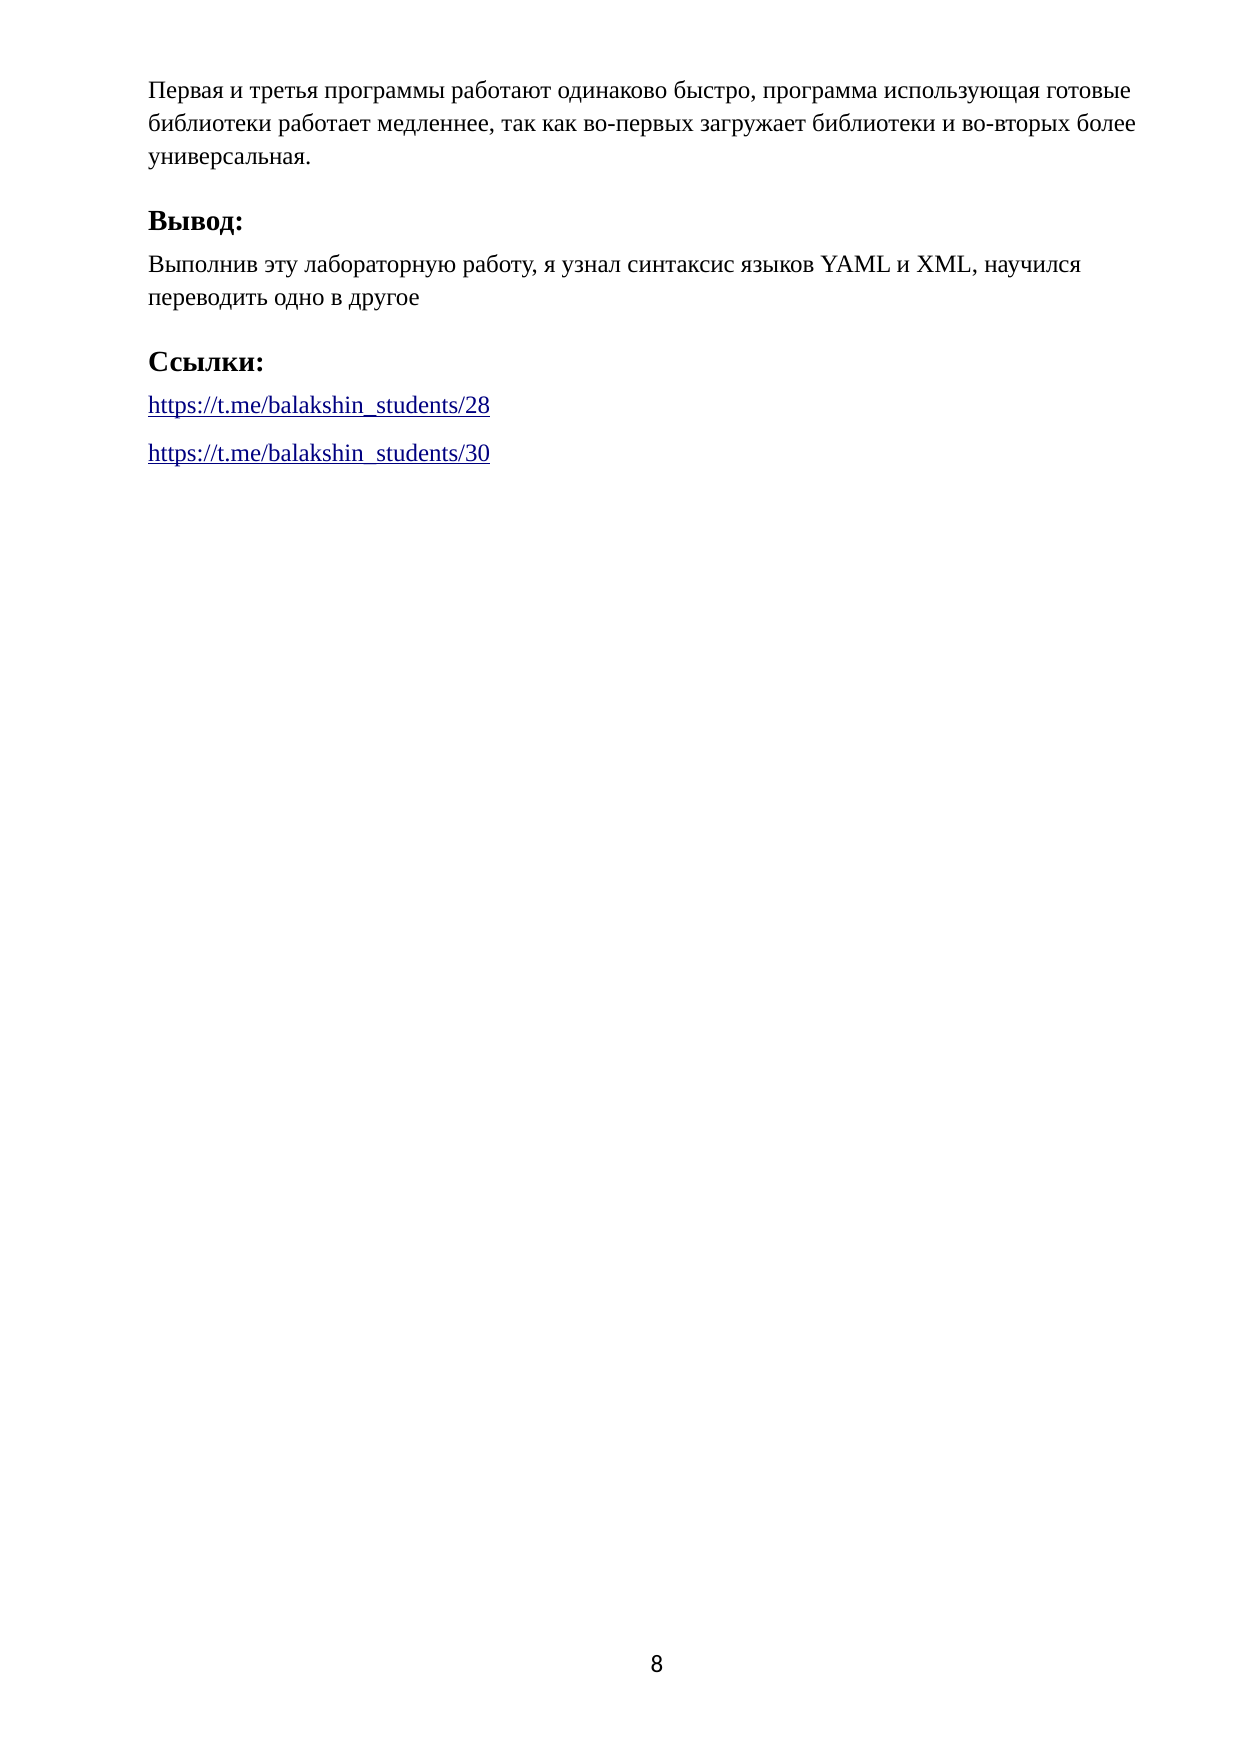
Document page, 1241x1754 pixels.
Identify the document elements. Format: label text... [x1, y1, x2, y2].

subtitle Вывод: [148, 203, 1173, 237]
text Первая и третья программы работают одинаково быстро, программа использующая готовые библиотеки работает медленнее, так как во-первых загружает библиотеки и во-вторых более универсальная. [148, 75, 1173, 170]
subtitle Ссылки: [148, 344, 1173, 378]
text Выполнив эту лабораторную работу, я узнал синтаксис языков YAML и XML, научился переводить одно в другое [148, 249, 1173, 311]
text https://t.me/balakshin_students/28 [148, 391, 1173, 419]
text https://t.me/balakshin_students/30 [148, 438, 1173, 467]
